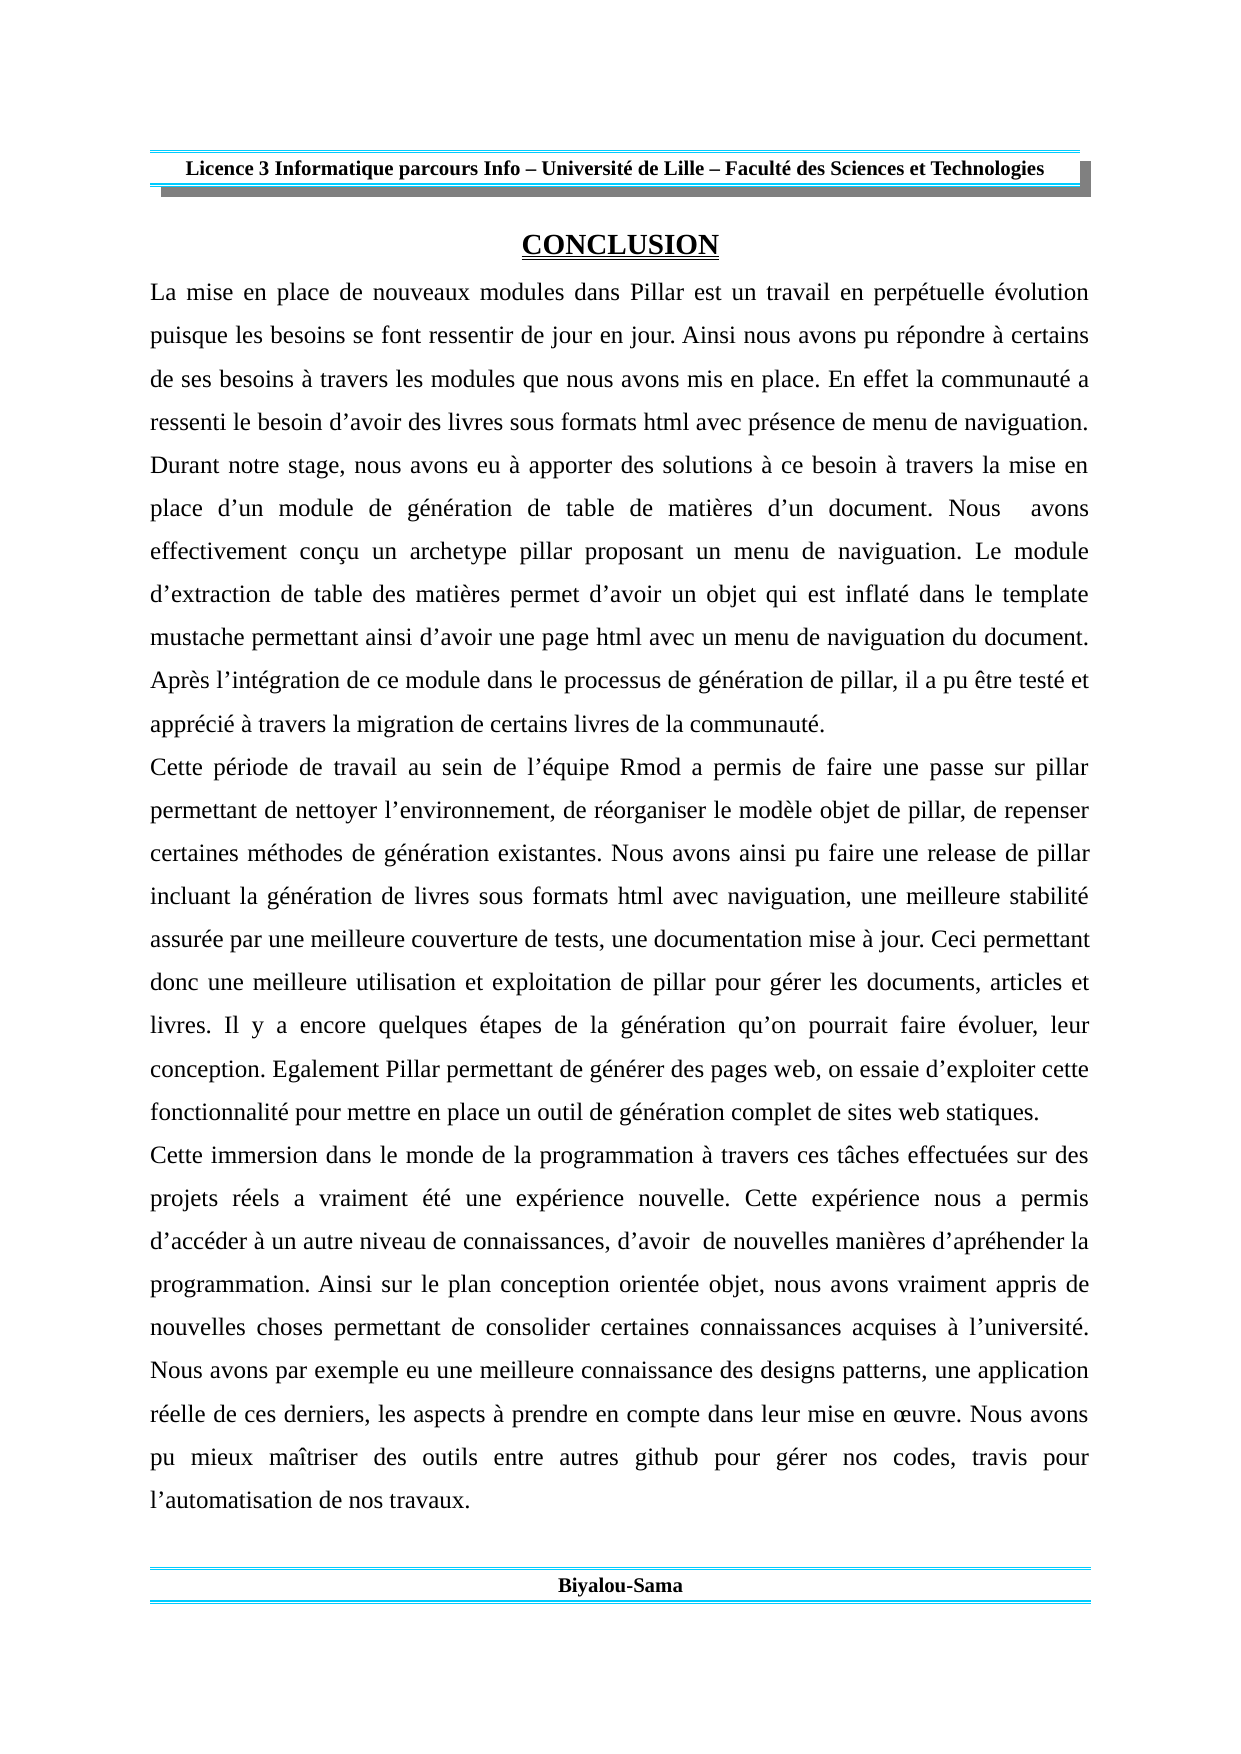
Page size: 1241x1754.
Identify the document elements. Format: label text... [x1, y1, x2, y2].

text Cette immersion dans le monde de la programmation à travers ces tâches effectuées sur des projets réels a vraiment été une expérience nouvelle. Cette expérience nous a permis d’accéder à un autre niveau de connaissances, d’avoir de nouvelles manières d’apréhender la programmation. Ainsi sur le plan conception orientée objet, nous avons vraiment appris de nouvelles choses permettant de consolider certaines connaissances acquises à l’université. Nous avons par exemple eu une meilleure connaissance des designs patterns, une application réelle de ces derniers, les aspects à prendre en compte dans leur mise en œuvre. Nous avons pu mieux maîtriser des outils entre autres github pour gérer nos codes, travis pour l’automatisation de nos travaux. [150, 1140, 1091, 1514]
text Cette période de travail au sein de l’équipe Rmod a permis de faire une passe sur pillar permettant de nettoyer l’environnement, de réorganiser le modèle objet de pillar, de repenser certaines méthodes de génération existantes. Nous avons ainsi pu faire une release de pillar incluant la génération de livres sous formats html avec naviguation, une meilleure stabilité assurée par une meilleure couverture de tests, une documentation mise à jour. Ceci permettant donc une meilleure utilisation et exploitation de pillar pour gérer les documents, articles et livres. Il y a encore quelques étapes de la génération qu’on pourrait faire évoluer, leur conception. Egalement Pillar permettant de générer des pages web, on essaie d’exploiter cette fonctionnalité pour mettre en place un outil de génération complet de sites web statiques. [150, 752, 1091, 1126]
text CONCLUSION [150, 227, 1091, 261]
text La mise en place de nouveaux modules dans Pillar est un travail en perpétuelle évolution puisque les besoins se font ressentir de jour en jour. Ainsi nous avons pu répondre à certains de ses besoins à travers les modules que nous avons mis en place. En effet la communauté a ressenti le besoin d’avoir des livres sous formats html avec présence de menu de naviguation. Durant notre stage, nous avons eu à apporter des solutions à ce besoin à travers la mise en place d’un module de génération de table de matières d’un document. Nous avons effectivement conçu un archetype pillar proposant un menu de naviguation. Le module d’extraction de table des matières permet d’avoir un objet qui est inflaté dans le template mustache permettant ainsi d’avoir une page html avec un menu de naviguation du document. Après l’intégration de ce module dans le processus de génération de pillar, il a pu être testé et apprécié à travers la migration de certains livres de la communauté. [150, 277, 1091, 737]
